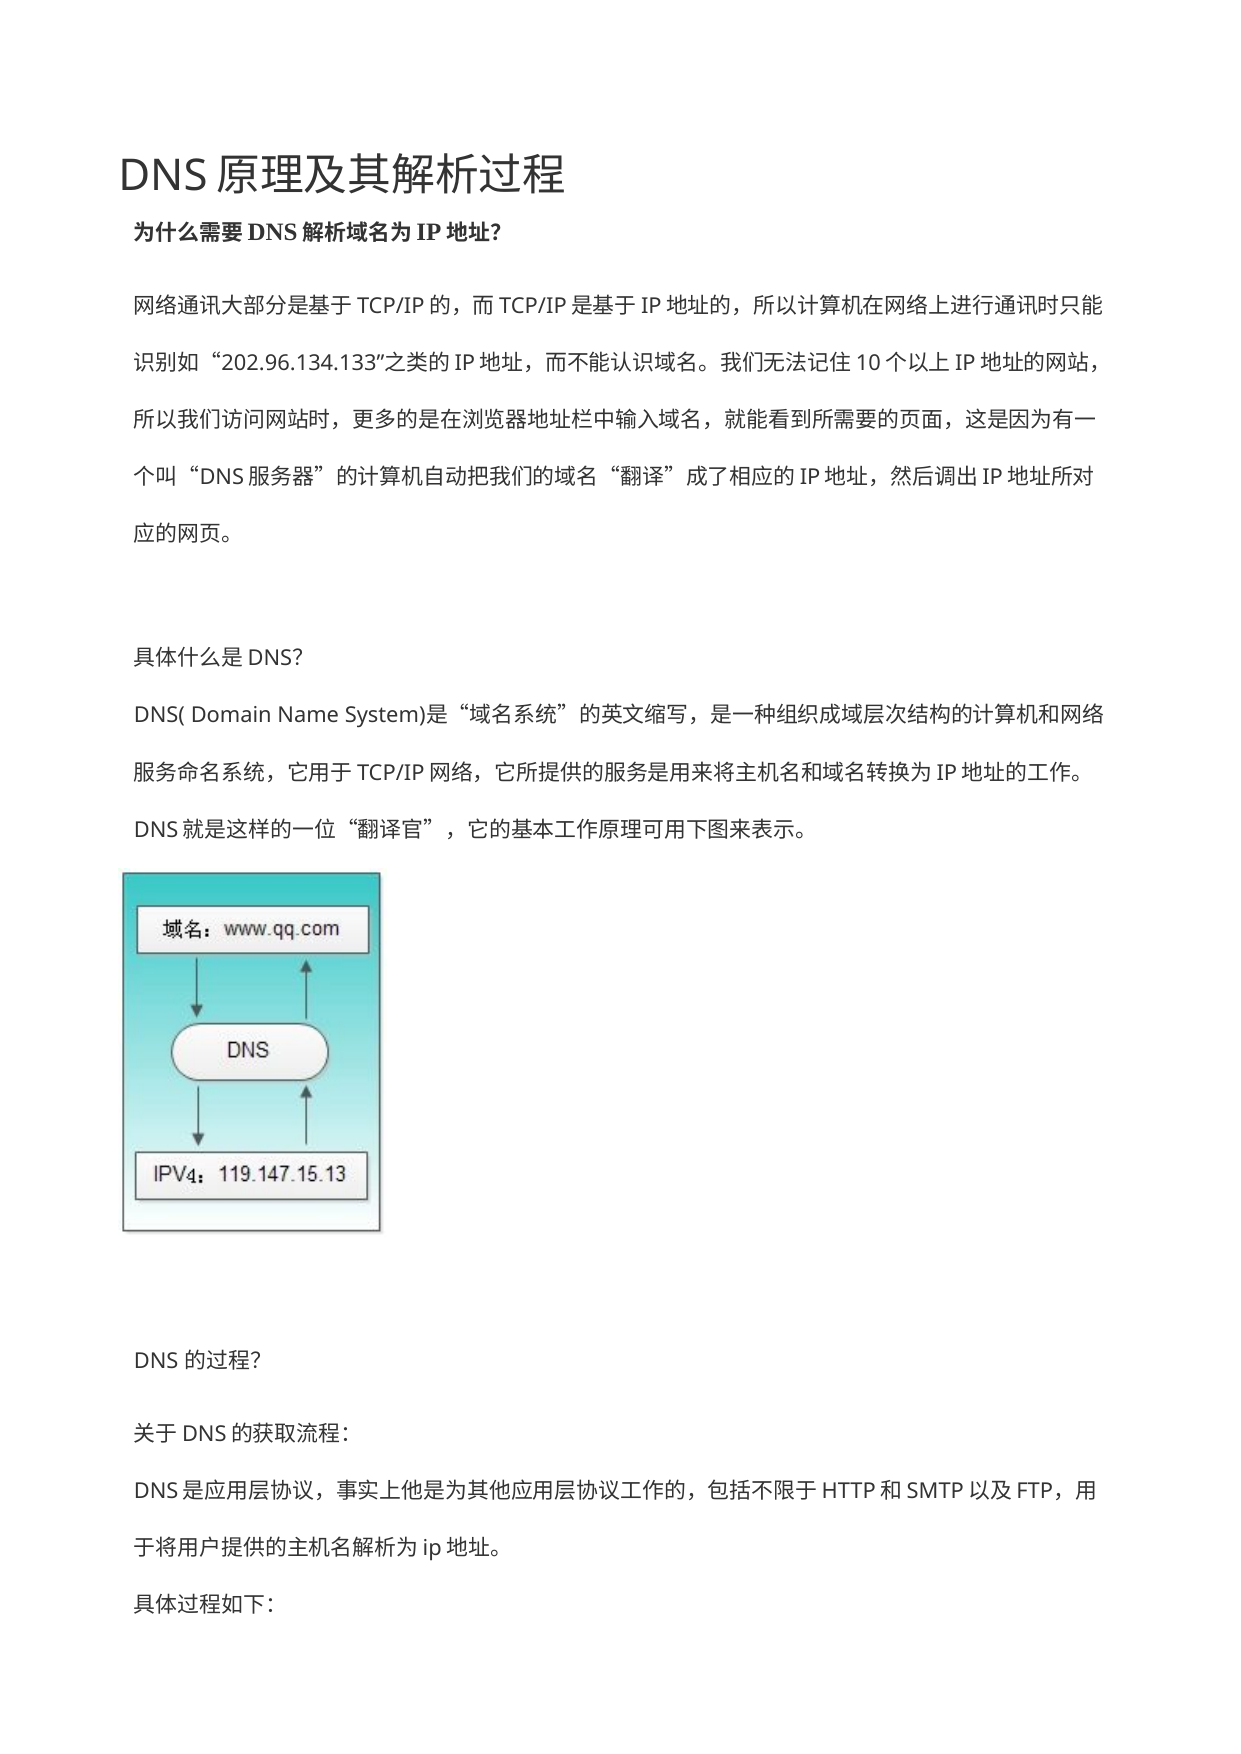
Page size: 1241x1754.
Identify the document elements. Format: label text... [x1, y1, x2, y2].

text DNS 的过程？ [134, 1343, 1106, 1375]
text 具体什么是DNS？ DNS( Domain Name System)是“域名系统”的英文缩写，是一种组织成域层次结构的计算机和网络服务命名系统，它用于TCP/IP网络，它所提供的服务是用来将主机名和域名转换为IP地址的工作。DNS就是这样的一位“翻译官”，它的基本工作原理可用下图来表示。 [134, 640, 1106, 843]
picture [118, 868, 387, 1238]
text 关于DNS的获取流程： DNS是应用层协议，事实上他是为其他应用层协议工作的，包括不限于HTTP和SMTP以及FTP，用于将用户提供的主机名解析为ip地址。 具体过程如下： [134, 1416, 1106, 1619]
text 为什么需要DNS解析域名为IP地址？ [134, 215, 1106, 247]
subtitle DNS原理及其解析过程 [118, 143, 1122, 203]
text 网络通讯大部分是基于TCP/IP的，而TCP/IP是基于IP地址的，所以计算机在网络上进行通讯时只能识别如“202.96.134.133”之类的IP地址，而不能认识域名。我们无法记住10个以上IP地址的网站，所以我们访问网站时，更多的是在浏览器地址栏中输入域名，就能看到所需要的页面，这是因为有一个叫“DNS服务器”的计算机自动把我们的域名“翻译”成了相应的IP地址，然后调出IP地址所对应的网页。 [134, 288, 1106, 548]
